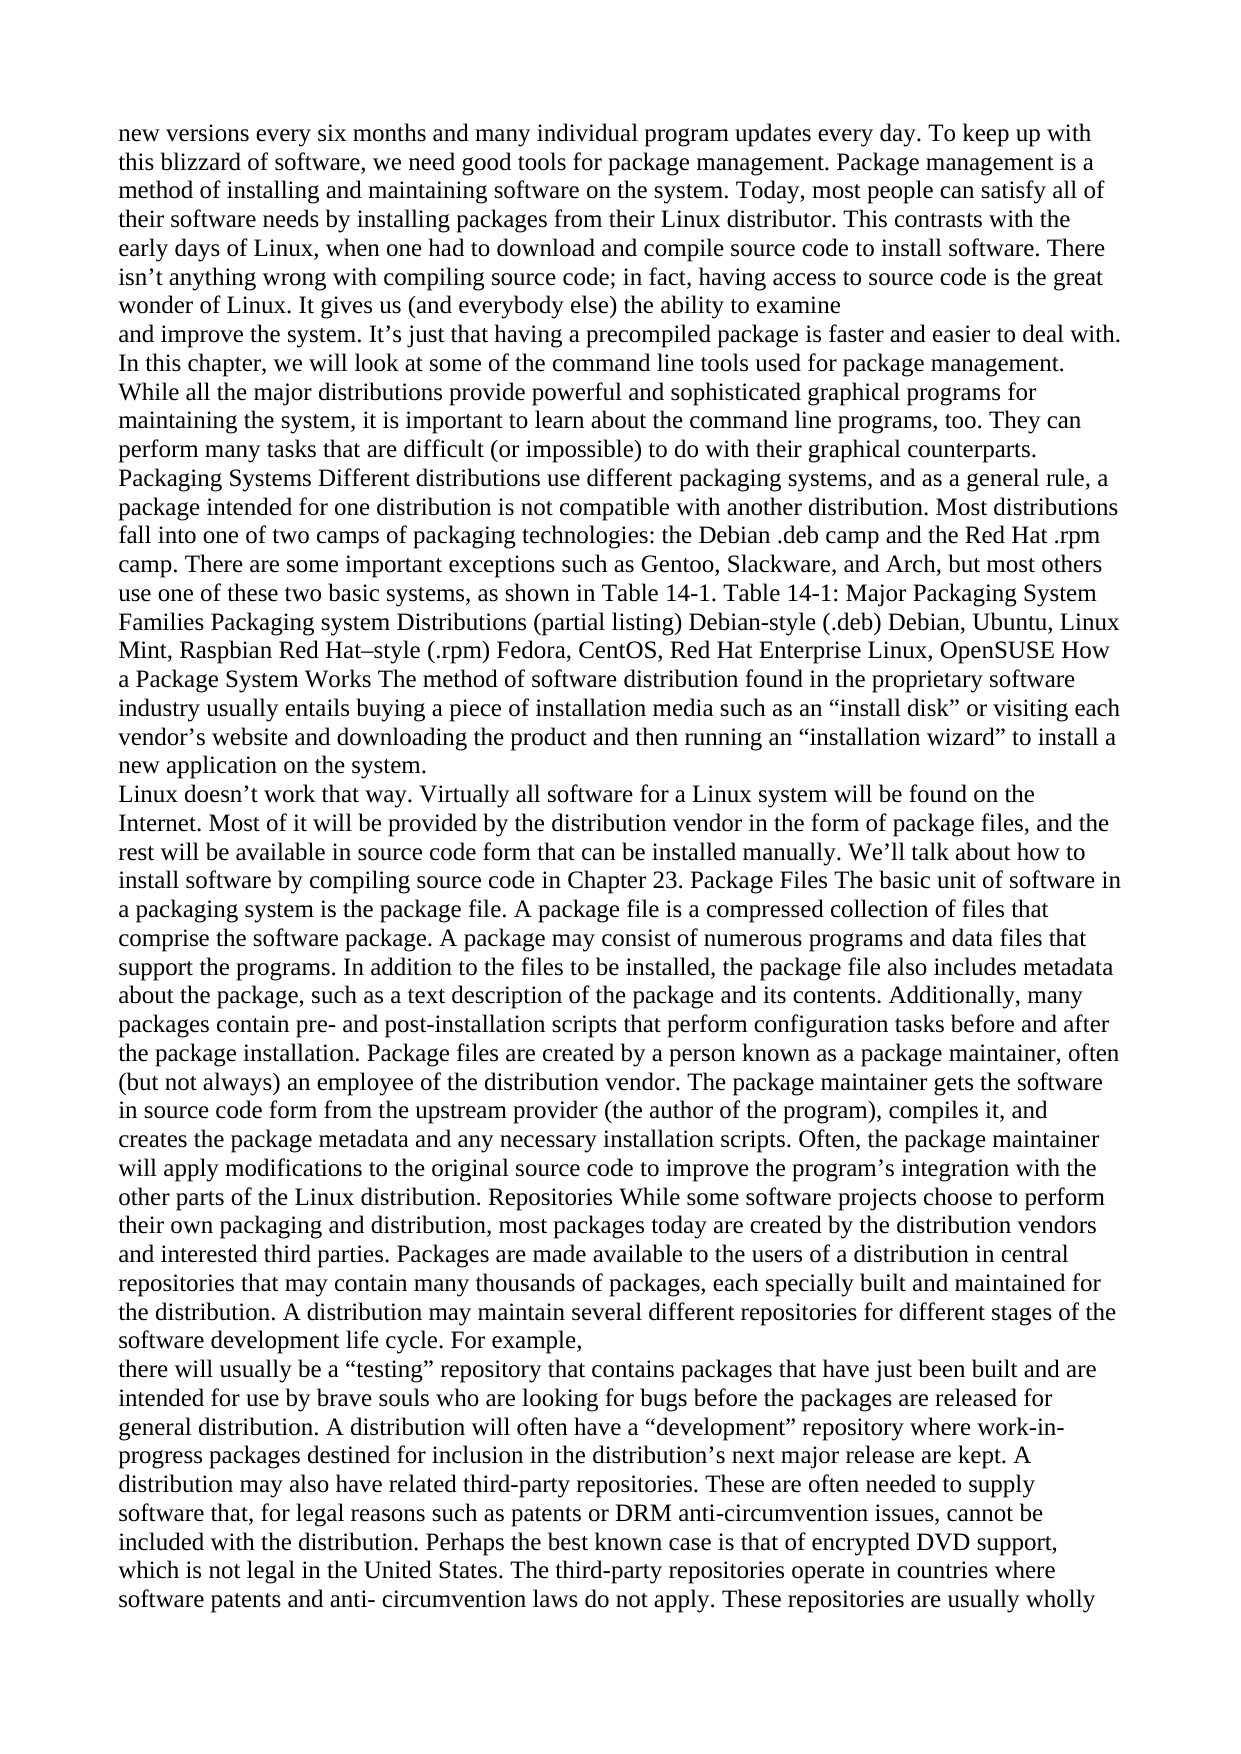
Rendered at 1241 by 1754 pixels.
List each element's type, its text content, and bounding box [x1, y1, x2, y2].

text new versions every six months and many individual program updates every day. To keep up with this blizzard of software, we need good tools for package management. Package management is a method of installing and maintaining software on the system. Today, most people can satisfy all of their software needs by installing packages from their Linux distributor. This contrasts with the early days of Linux, when one had to download and compile source code to install software. There isn’t anything wrong with compiling source code; in fact, having access to source code is the great wonder of Linux. It gives us (and everybody else) the ability to examine [118, 118, 1122, 319]
text there will usually be a “testing” repository that contains packages that have just been built and are intended for use by brave souls who are looking for bugs before the packages are released for general distribution. A distribution will often have a “development” repository where work-in-progress packages destined for inclusion in the distribution’s next major release are kept. A distribution may also have related third-party repositories. These are often needed to supply software that, for legal reasons such as patents or DRM anti-circumvention issues, cannot be included with the distribution. Perhaps the best known case is that of encrypted DVD support, which is not legal in the United States. The third-party repositories operate in countries where software patents and anti- circumvention laws do not apply. These repositories are usually wholly [118, 1354, 1122, 1613]
text and improve the system. It’s just that having a precompiled package is faster and easier to deal with. In this chapter, we will look at some of the command line tools used for package management. While all the major distributions provide powerful and sophisticated graphical programs for maintaining the system, it is important to learn about the command line programs, too. They can perform many tasks that are difficult (or impossible) to do with their graphical counterparts. Packaging Systems Different distributions use different packaging systems, and as a general rule, a package intended for one distribution is not compatible with another distribution. Most distributions fall into one of two camps of packaging technologies: the Debian .deb camp and the Red Hat .rpm camp. There are some important exceptions such as Gentoo, Slackware, and Arch, but most others use one of these two basic systems, as shown in Table 14-1. Table 14-1: Major Packaging System Families Packaging system Distributions (partial listing) Debian-style (.deb) Debian, Ubuntu, Linux Mint, Raspbian Red Hat–style (.rpm) Fedora, CentOS, Red Hat Enterprise Linux, OpenSUSE How a Package System Works The method of software distribution found in the proprietary software industry usually entails buying a piece of installation media such as an “install disk” or visiting each vendor’s website and downloading the product and then running an “installation wizard” to install a new application on the system. [118, 319, 1122, 779]
text Linux doesn’t work that way. Virtually all software for a Linux system will be found on the Internet. Most of it will be provided by the distribution vendor in the form of package files, and the rest will be available in source code form that can be installed manually. We’ll talk about how to install software by compiling source code in Chapter 23. Package Files The basic unit of software in a packaging system is the package file. A package file is a compressed collection of files that comprise the software package. A package may consist of numerous programs and data files that support the programs. In addition to the files to be installed, the package file also includes metadata about the package, such as a text description of the package and its contents. Additionally, many packages contain pre- and post-installation scripts that perform configuration tasks before and after the package installation. Package files are created by a person known as a package maintainer, often (but not always) an employee of the distribution vendor. The package maintainer gets the software in source code form from the upstream provider (the author of the program), compiles it, and creates the package metadata and any necessary installation scripts. Often, the package maintainer will apply modifications to the original source code to improve the program’s integration with the other parts of the Linux distribution. Repositories While some software projects choose to perform their own packaging and distribution, most packages today are created by the distribution vendors and interested third parties. Packages are made available to the users of a distribution in central repositories that may contain many thousands of packages, each specially built and maintained for the distribution. A distribution may maintain several different repositories for different stages of the software development life cycle. For example, [118, 779, 1122, 1354]
